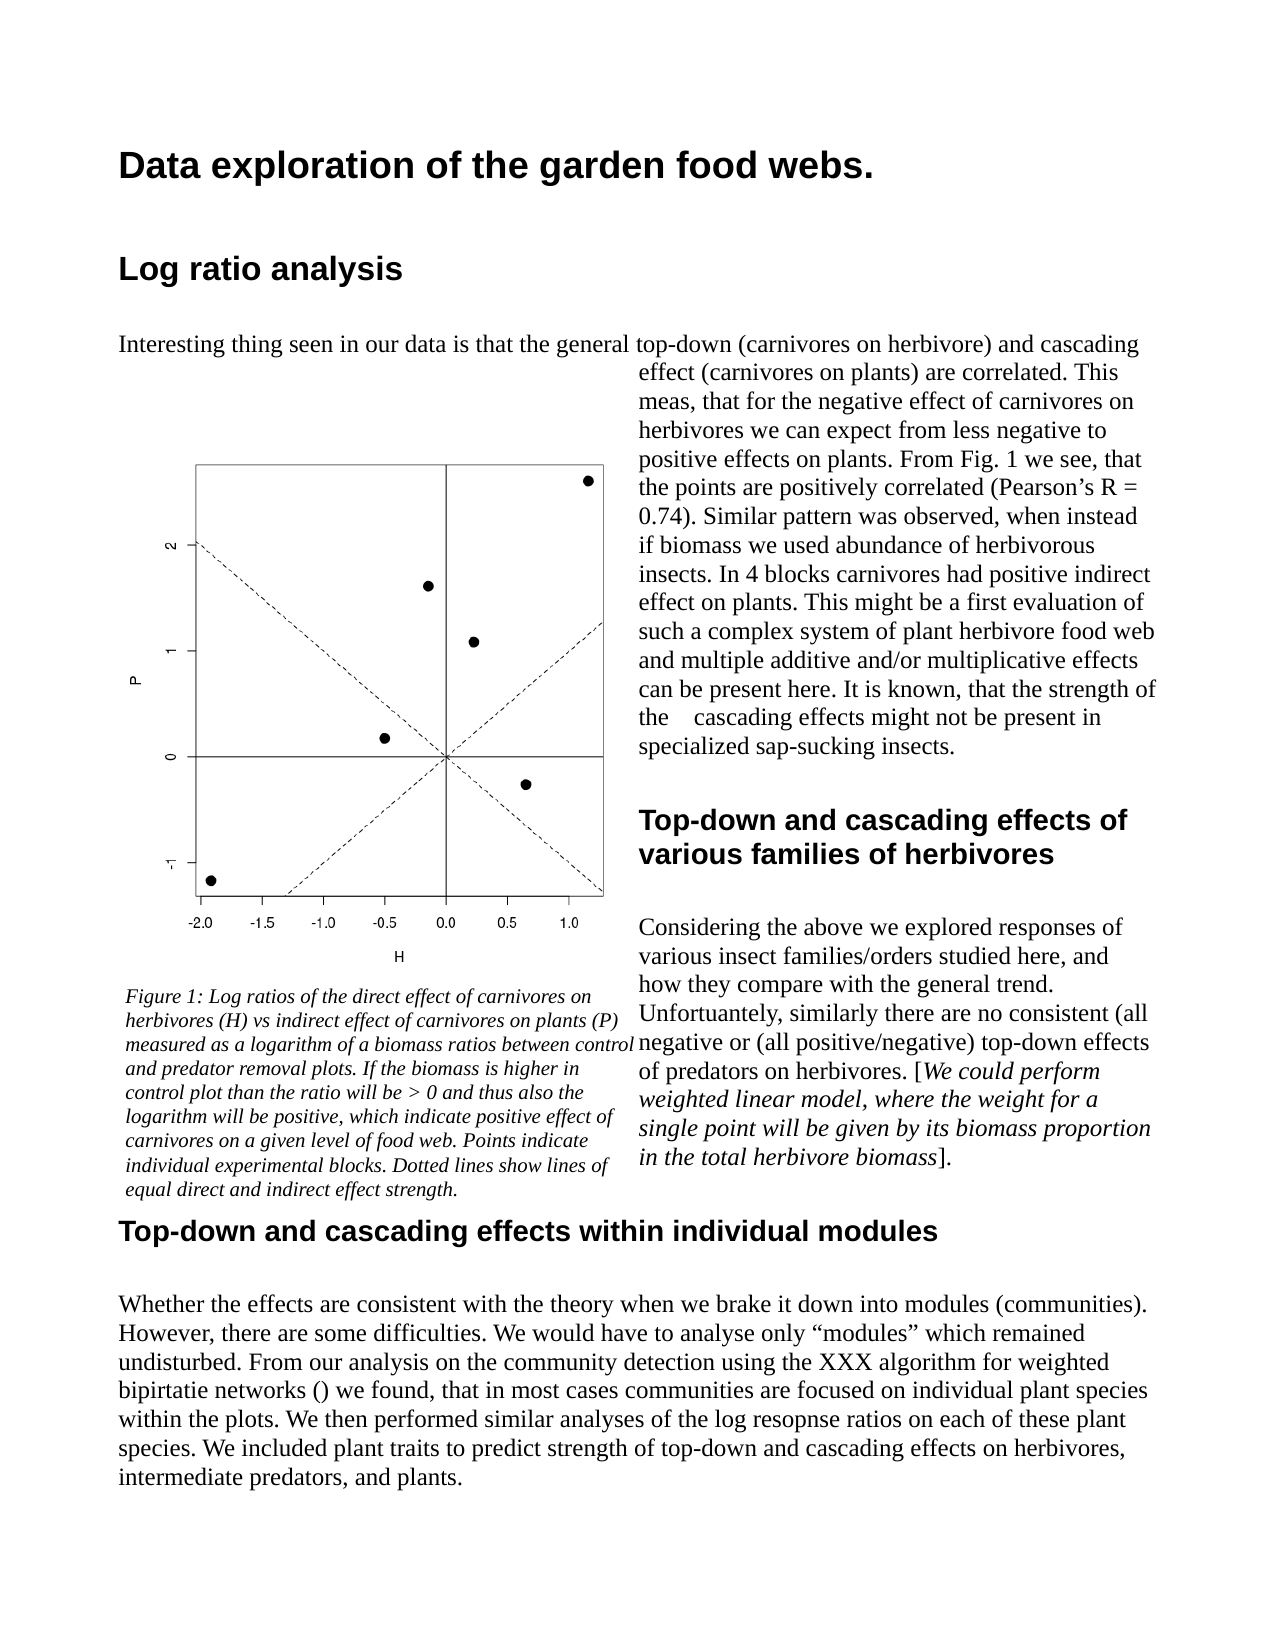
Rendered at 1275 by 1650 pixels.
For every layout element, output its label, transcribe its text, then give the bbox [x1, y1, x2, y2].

text Whether the effects are consistent with the theory when we brake it down into modules (communities). However, there are some difficulties. We would have to analyse only “modules” which remained undisturbed. From our analysis on the community detection using the XXX algorithm for weighted bipirtatie networks () we found, that in most cases communities are focused on individual plant species within the plots. We then performed similar analyses of the log resopnse ratios on each of these plant species. We included plant traits to predict strength of top-down and cascading effects on herbivores, intermediate predators, and plants. [118, 1289, 1157, 1490]
text Figure 1: Log ratios of the direct effect of carnivores on herbivores (H) vs indirect effect of carnivores on plants (P) measured as a logarithm of a biomass ratios between control and predator removal plots. If the biomass is higher in control plot than the ratio will be > 0 and thus also the logarithm will be positive, which indicate positive effect of carnivores on a given level of food web. Points indicate individual experimental blocks. Dotted lines show lines of equal direct and indirect effect strength. [125, 984, 638, 1201]
text Interesting thing seen in our data is that the general top-down (carnivores on herbivore) and cascading effect (carnivores on plants) are correlated. This meas, that for the negative effect of carnivores on herbivores we can expect from less negative to positive effects on plants. From Fig. 1 we see, that the points are positively correlated (Pearson’s R = 0.74). Similar pattern was observed, when instead if biomass we used abundance of herbivorous insects. In 4 blocks carnivores had positive indirect effect on plants. This might be a first evaluation of such a complex system of plant herbivore food web and multiple additive and/or multiplicative effects can be present here. It is known, that the strength of the cascading effects might not be present in specialized sap-sucking insects. [118, 329, 1157, 760]
subtitle [125, 382, 638, 394]
subtitle Data exploration of the garden food webs. [118, 143, 1157, 187]
text Considering the above we explored responses of various insect families/orders studied here, and how they compare with the general trend. Unfortuantely, similarly there are no consistent (all negative or (all positive/negative) top-down effects of predators on herbivores. [We could perform weighted linear model, where the weight for a single point will be given by its biomass proportion in the total herbivore biomass]. [638, 912, 1157, 1171]
picture [125, 394, 639, 984]
subtitle Top-down and cascading effects of various families of herbivores [639, 803, 1157, 871]
subtitle Log ratio analysis [118, 249, 1157, 287]
subtitle Top-down and cascading effects within individual modules [118, 1214, 1157, 1248]
